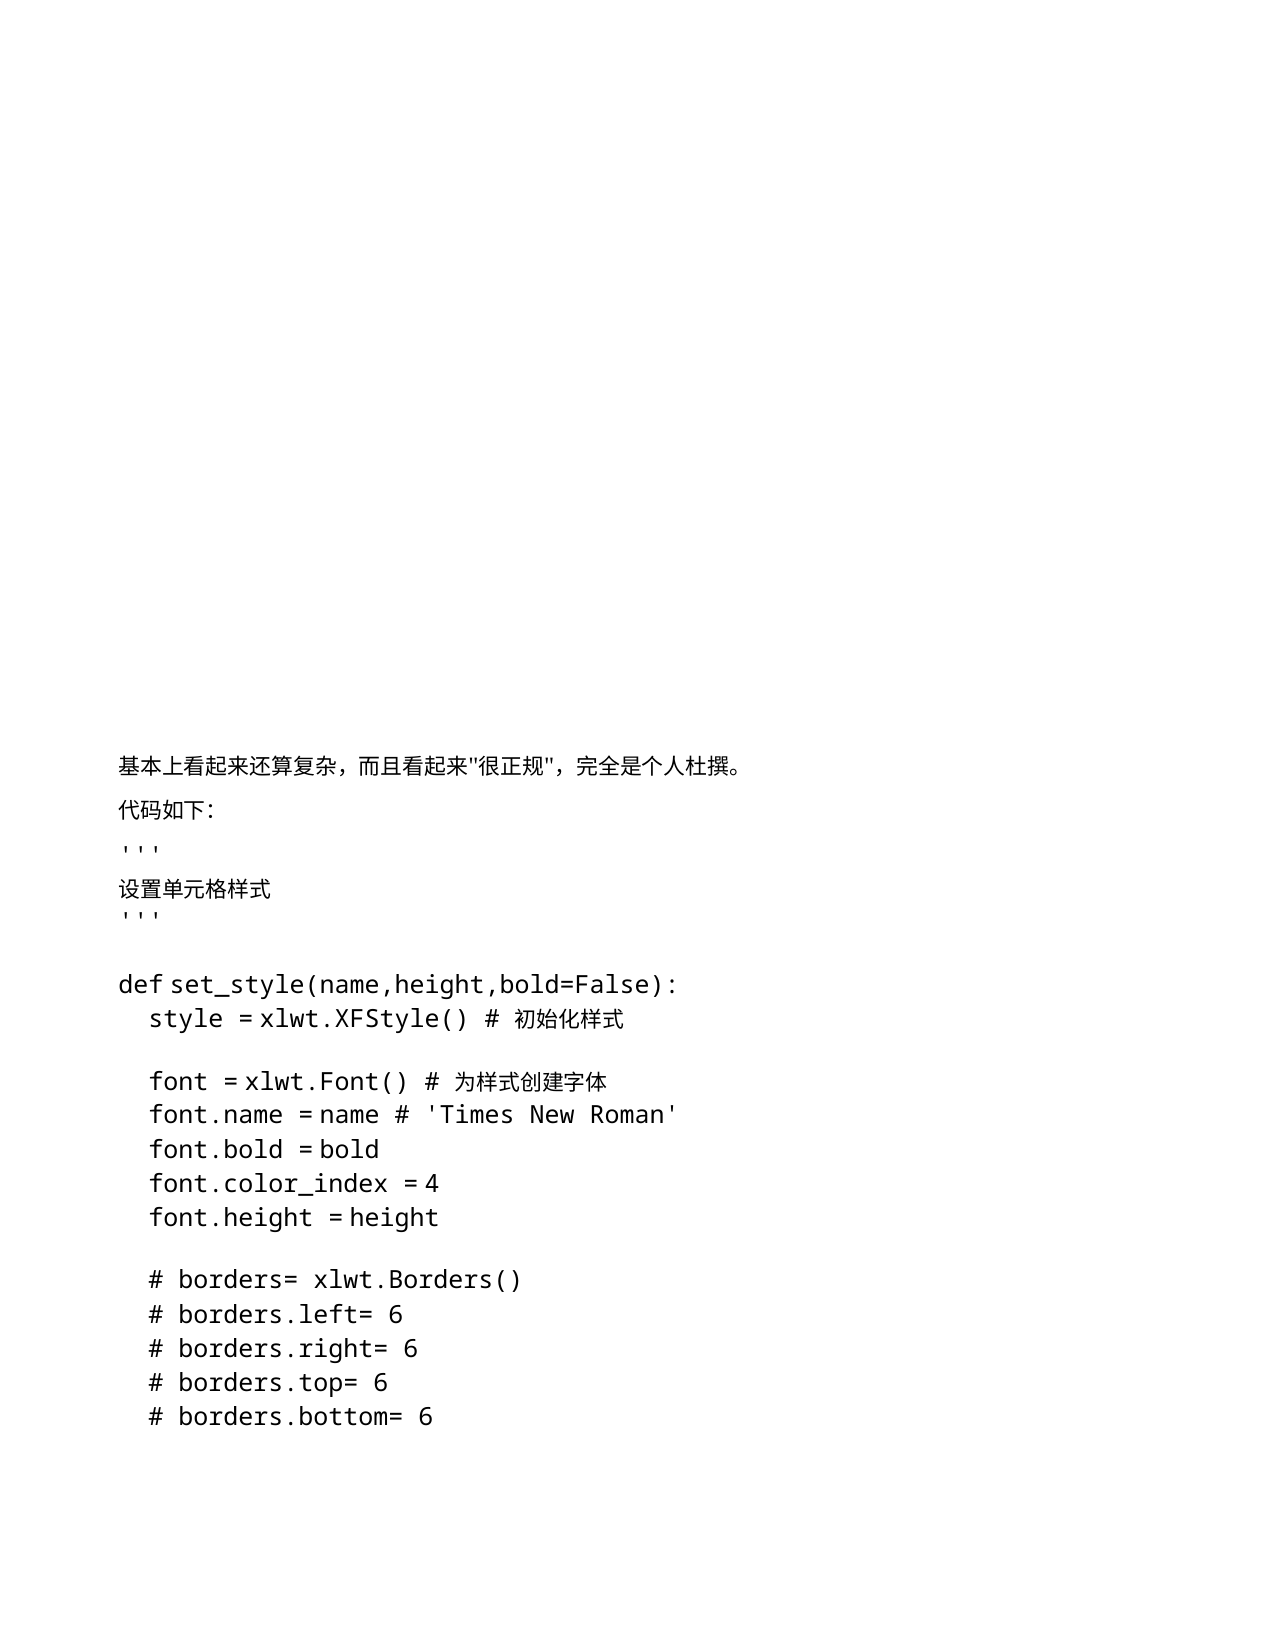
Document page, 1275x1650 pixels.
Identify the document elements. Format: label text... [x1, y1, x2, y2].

text # borders= xlwt.Borders() [118, 1262, 1157, 1296]
text 基本上看起来还算复杂，而且看起来"很正规"，完全是个人杜撰。 [118, 749, 1157, 781]
text # borders.right= 6 [118, 1330, 1157, 1364]
text ''' [118, 903, 1157, 937]
text # borders.left= 6 [118, 1296, 1157, 1330]
text 代码如下： [118, 793, 1157, 825]
text # borders.bottom= 6 [118, 1398, 1157, 1432]
text font = xlwt.Font() # 为样式创建字体 [118, 1063, 1157, 1097]
text font.height = height [118, 1199, 1157, 1233]
text 设置单元格样式 [118, 872, 1157, 903]
text font.bold = bold [118, 1131, 1157, 1165]
text font.name = name # 'Times New Roman' [118, 1097, 1157, 1131]
text def set_style(name,height,bold=False): [118, 966, 1157, 1000]
text ''' [118, 838, 1157, 872]
text # borders.top= 6 [118, 1364, 1157, 1398]
text font.color_index = 4 [118, 1165, 1157, 1199]
text style = xlwt.XFStyle() # 初始化样式 [118, 1000, 1157, 1034]
